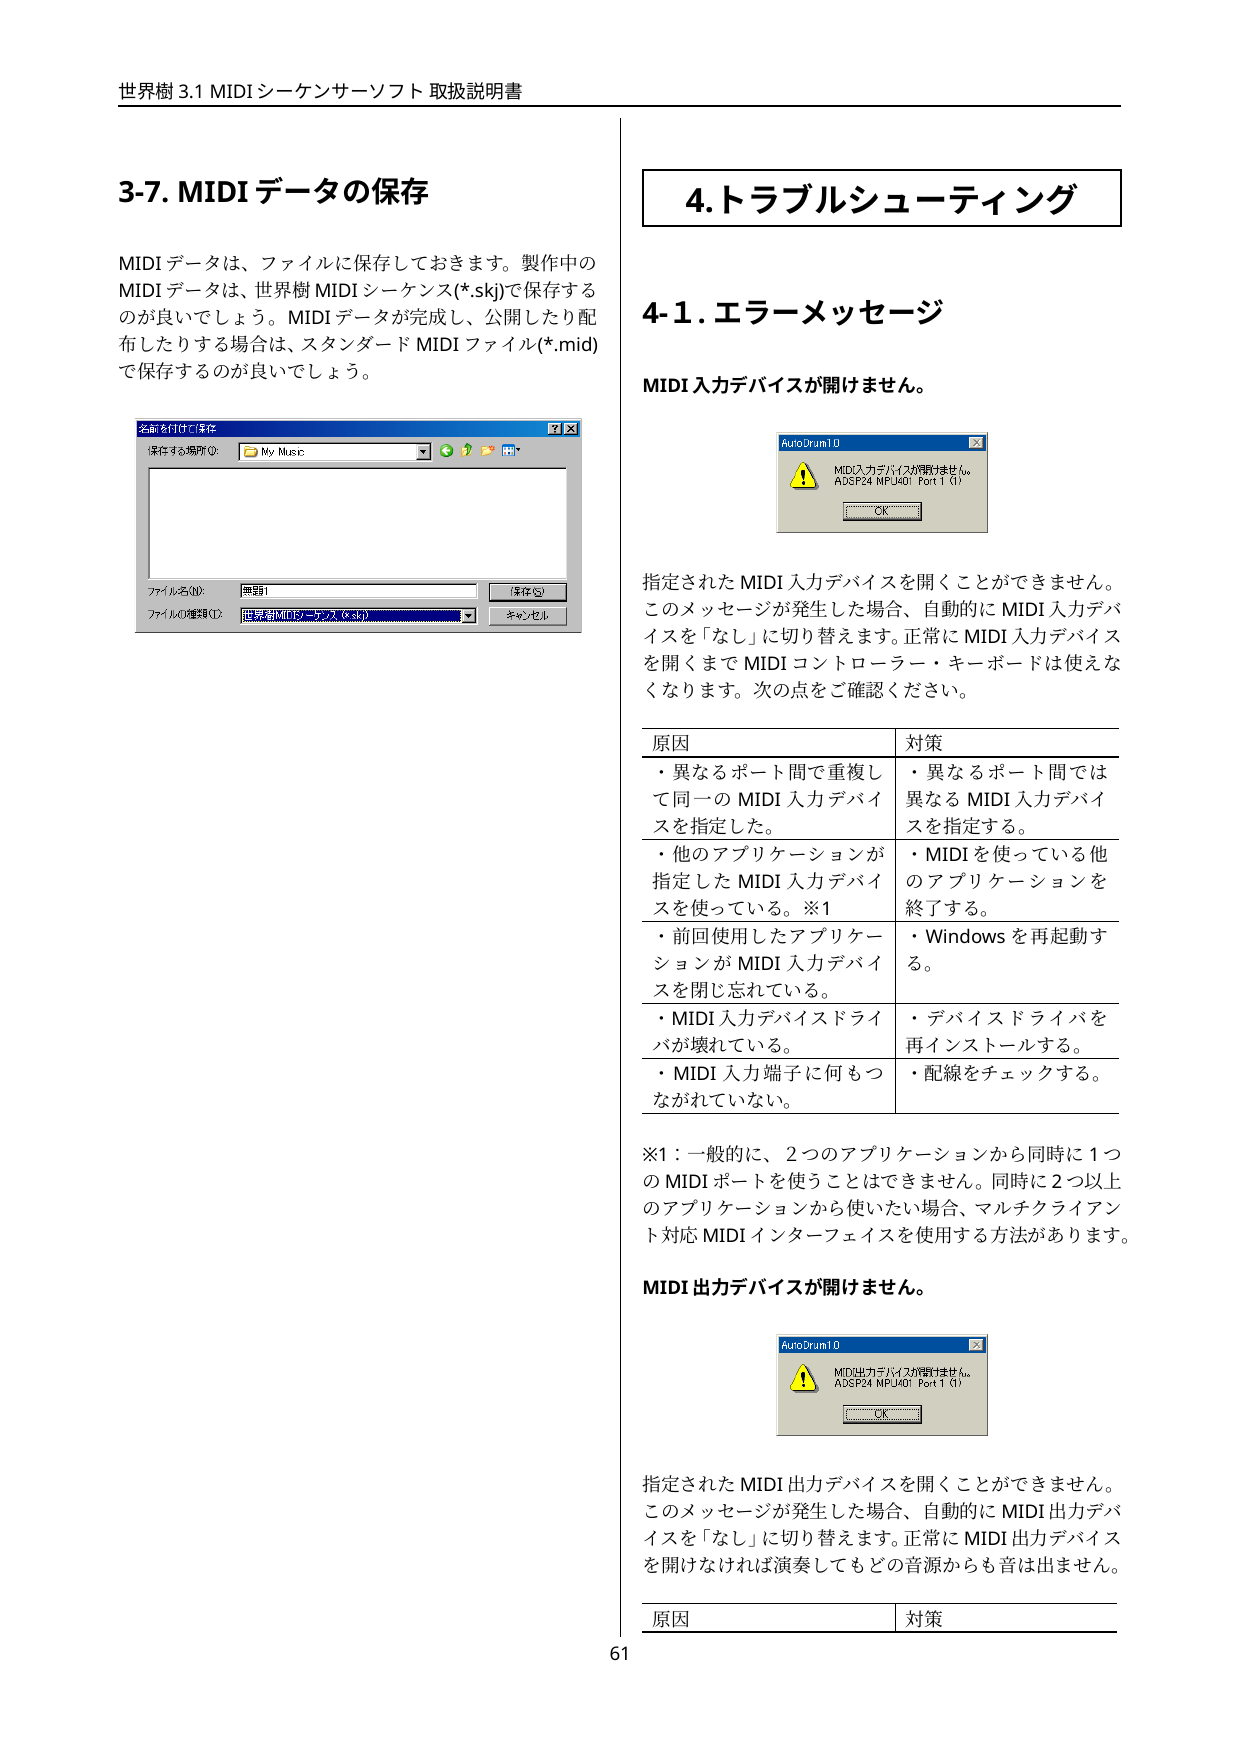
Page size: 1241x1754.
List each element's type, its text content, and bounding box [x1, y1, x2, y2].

picture [776, 432, 988, 533]
subtitle 3-7. MIDIデータの保存 [118, 169, 598, 211]
text MIDI入力デバイスが開けません。 [642, 371, 1122, 398]
table_header 対策 [896, 729, 1119, 756]
text ※1：一般的に、２つのアプリケーションから同時に1つのMIDIポートを使うことはできません。同時に2つ以上のアプリケーションから使いたい場合、マルチクライアント対応MIDIインターフェイスを使用する方法があります。 [642, 1139, 1122, 1247]
text MIDIデータは、ファイルに保存しておきます。製作中のMIDIデータは、世界樹MIDIシーケンス(*.skj)で保存するのが良いでしょう。MIDIデータが完成し、公開したり配布したりする場合は、スタンダードMIDIファイル(*.mid)で保存するのが良いでしょう。 [118, 249, 598, 384]
table_cell ・MIDI入力デバイスドライバが壊れている。 [642, 1004, 895, 1058]
table_cell ・異なるポート間で重複して同一のMIDI入力デバイスを指定した。 [642, 758, 895, 839]
table_header 原因 [642, 729, 895, 756]
text MIDI出力デバイスが開けません。 [642, 1273, 1122, 1300]
table_cell ・異なるポート間では異なるMIDI入力デバイスを指定する。 [896, 758, 1119, 839]
text 指定されたMIDI入力デバイスを開くことができません。このメッセージが発生した場合、自動的にMIDI入力デバイスを「なし」に切り替えます。正常にMIDI入力デバイスを開くまでMIDIコントローラー・キーボードは使えなくなります。次の点をご確認ください。 [642, 567, 1122, 702]
table_cell ・他のアプリケーションが指定したMIDI入力デバイスを使っている。※1 [642, 840, 895, 921]
table_cell ・前回使用したアプリケーションがMIDI入力デバイスを閉じ忘れている。 [642, 922, 895, 1003]
table_header 対策 [896, 1604, 1117, 1631]
table_header 原因 [642, 1604, 895, 1631]
picture [134, 418, 582, 633]
picture [776, 1334, 988, 1436]
table_cell ・Windowsを再起動する。 [896, 922, 1119, 1003]
subtitle 4.トラブルシューティング [644, 171, 1120, 225]
table_cell ・デバイスドライバを再インストールする。 [896, 1004, 1119, 1058]
subtitle 4-１. エラーメッセージ [642, 290, 1122, 332]
table_cell ・配線をチェックする。 [896, 1059, 1119, 1113]
table_cell ・MIDIを使っている他のアプリケーションを終了する。 [896, 840, 1119, 921]
table_cell ・MIDI入力端子に何もつながれていない。 [642, 1059, 895, 1113]
text 指定されたMIDI出力デバイスを開くことができません。このメッセージが発生した場合、自動的にMIDI出力デバイスを「なし」に切り替えます。正常にMIDI出力デバイスを開けなければ演奏してもどの音源からも音は出ません。 [642, 1470, 1122, 1578]
